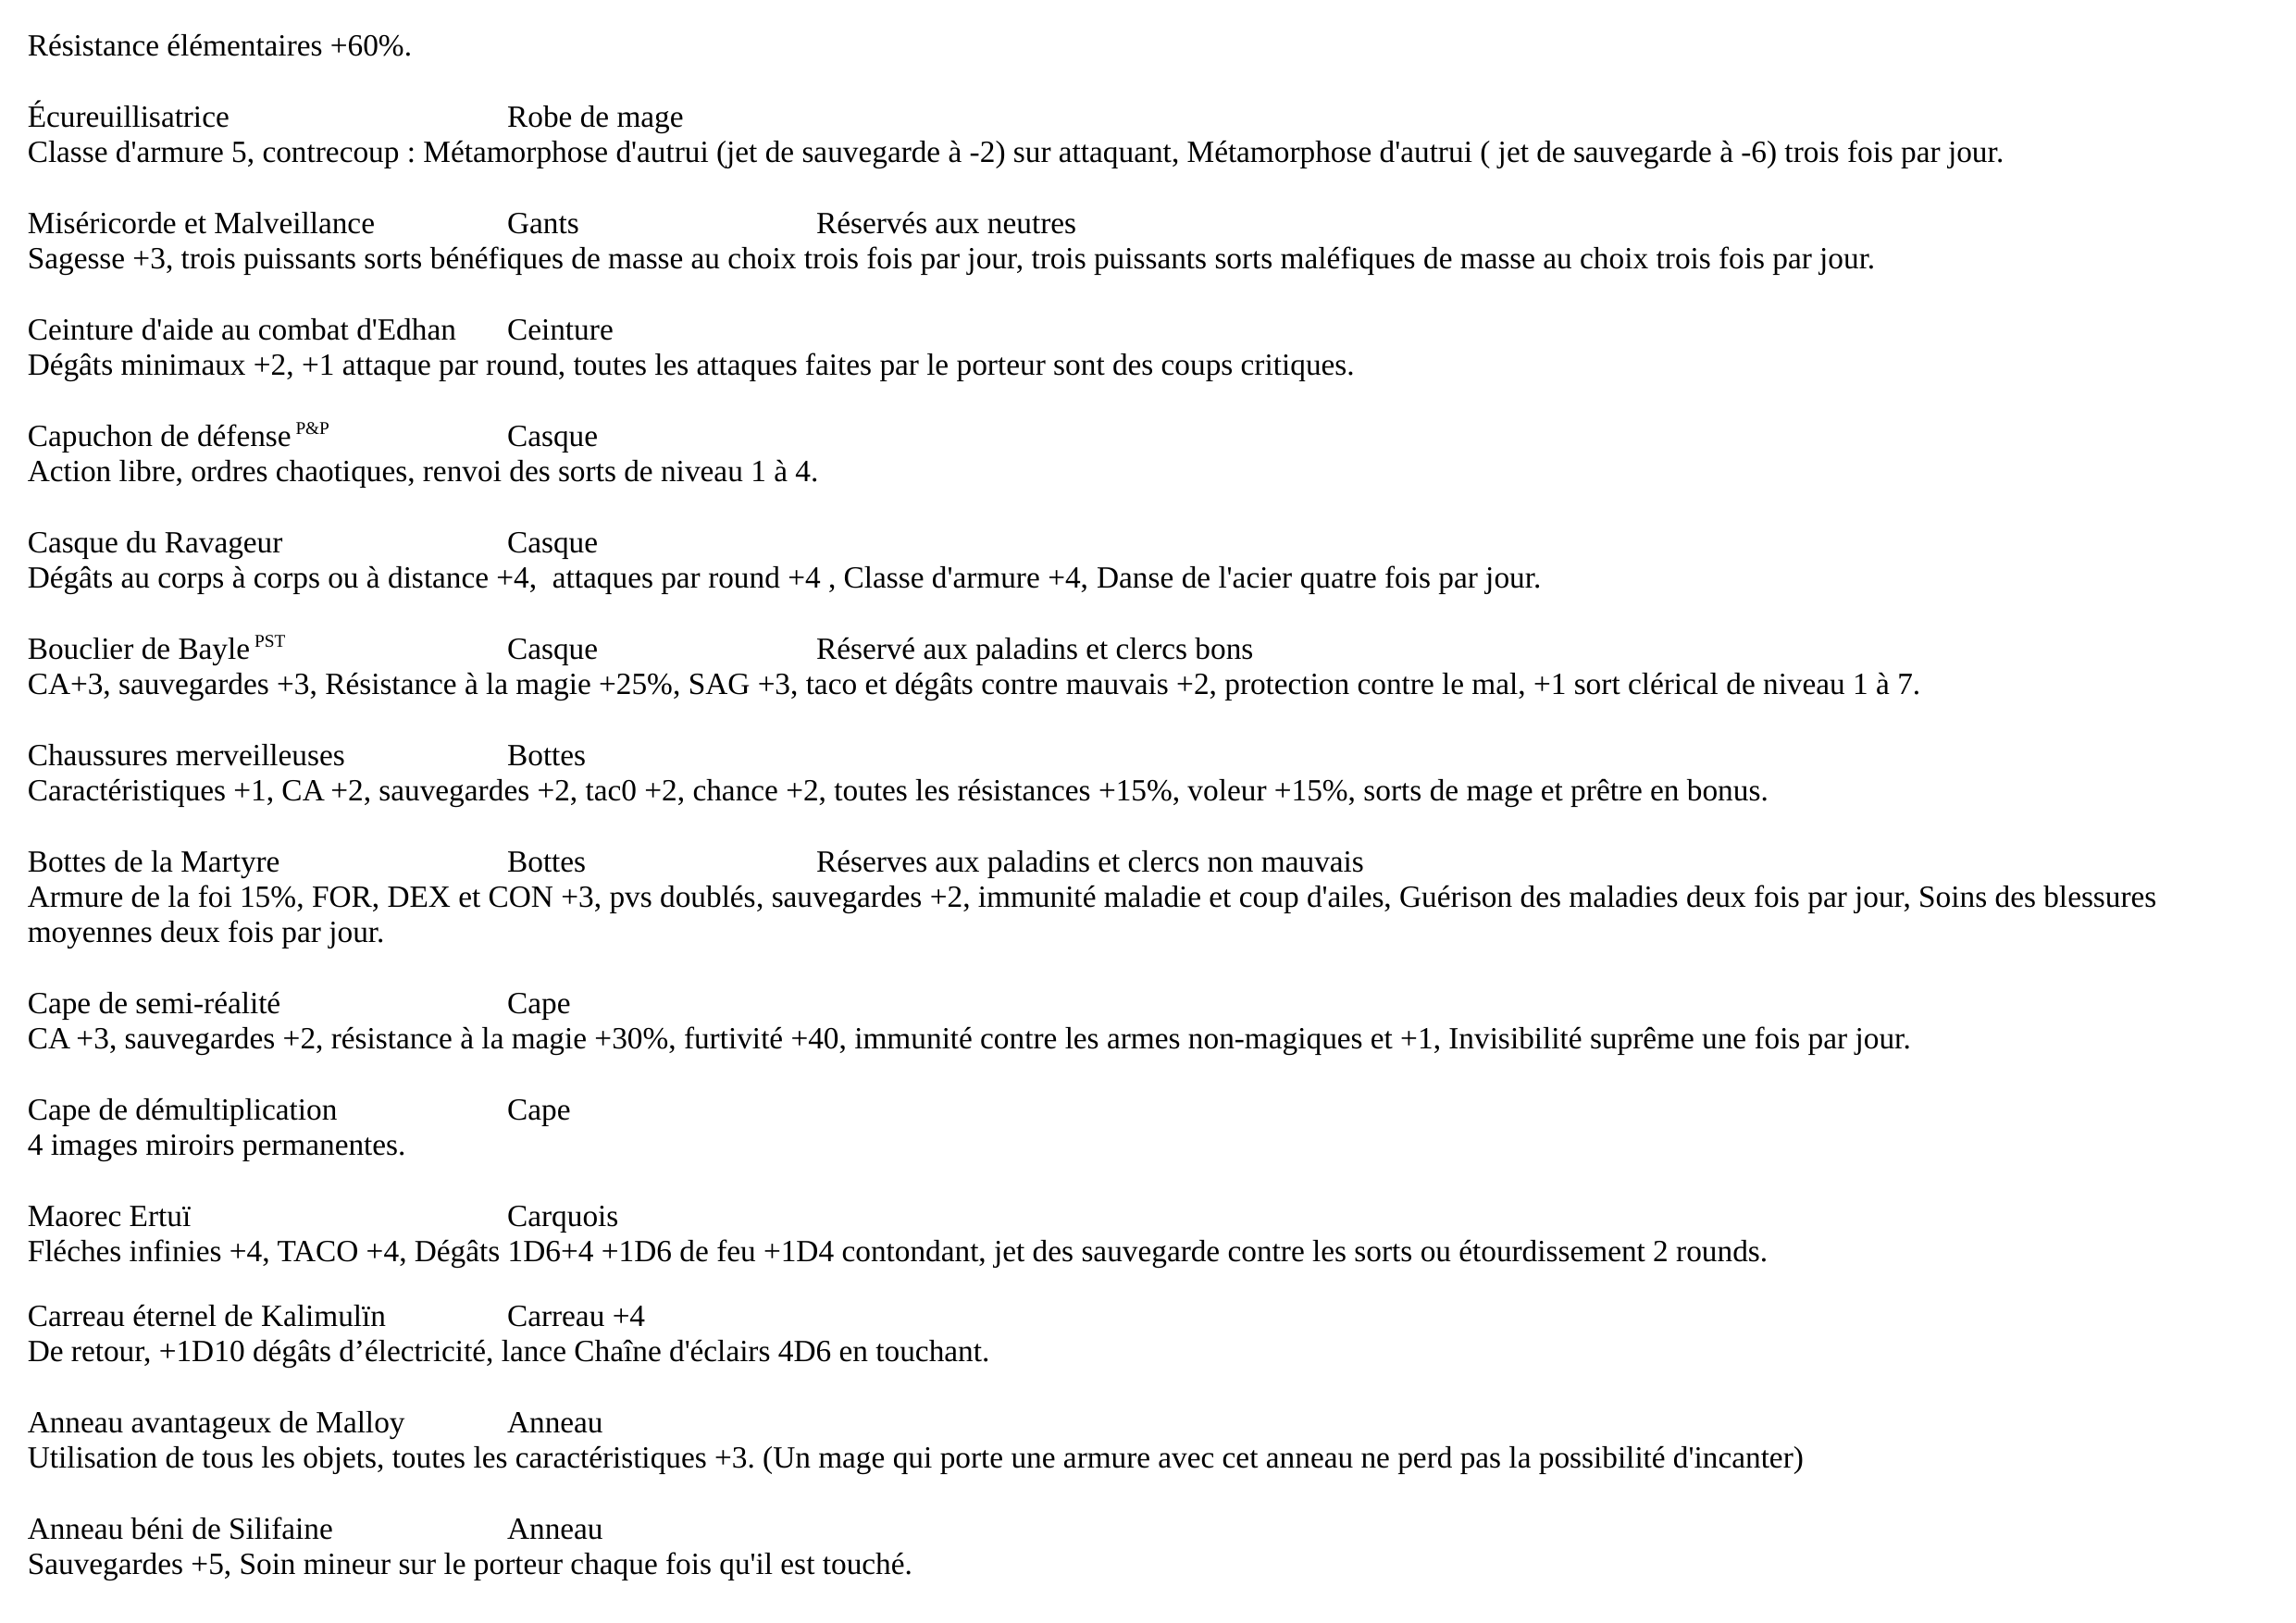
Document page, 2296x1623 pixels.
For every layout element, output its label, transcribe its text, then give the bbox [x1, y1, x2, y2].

text Casque du Ravageur Casque [27, 524, 2268, 559]
text Résistance élémentaires +60%. [27, 27, 2268, 63]
text 4 images miroirs permanentes. [27, 1127, 2268, 1162]
text Capuchon de défense P&P Casque [27, 417, 2268, 452]
text Maorec Ertuï Carquois [27, 1197, 2268, 1233]
text Anneau béni de Silifaine Anneau [27, 1510, 2268, 1546]
text Bottes de la Martyre Bottes Réserves aux paladins et clercs non mauvais [27, 843, 2268, 878]
text Écureuillisatrice Robe de mage [27, 98, 2268, 133]
text Dégâts au corps à corps ou à distance +4, attaques par round +4 , Classe d'armure +4, Danse de l'acier quatre fois par jour. [27, 559, 2268, 595]
text Carreau éternel de Kalimulïn Carreau +4 [27, 1297, 2268, 1333]
text Sagesse +3, trois puissants sorts bénéfiques de masse au choix trois fois par jour, trois puissants sorts maléfiques de masse au choix trois fois par jour. [27, 240, 2268, 276]
text Cape de semi-réalité Cape [27, 985, 2268, 1021]
text Classe d'armure 5, contrecoup : Métamorphose d'autrui (jet de sauvegarde à -2) sur attaquant, Métamorphose d'autrui ( jet de sauvegarde à -6) trois fois par jour. [27, 133, 2268, 169]
text Ceinture d'aide au combat d'Edhan Ceinture [27, 311, 2268, 346]
text Caractéristiques +1, CA +2, sauvegardes +2, tac0 +2, chance +2, toutes les résistances +15%, voleur +15%, sorts de mage et prêtre en bonus. [27, 772, 2268, 808]
text Sauvegardes +5, Soin mineur sur le porteur chaque fois qu'il est touché. [27, 1546, 2268, 1581]
text De retour, +1D10 dégâts d’électricité, lance Chaîne d'éclairs 4D6 en touchant. [27, 1333, 2268, 1369]
text Armure de la foi 15%, FOR, DEX et CON +3, pvs doublés, sauvegardes +2, immunité maladie et coup d'ailes, Guérison des maladies deux fois par jour, Soins des blessures moyennes deux fois par jour. [27, 878, 2268, 949]
text Dégâts minimaux +2, +1 attaque par round, toutes les attaques faites par le porteur sont des coups critiques. [27, 346, 2268, 382]
text CA +3, sauvegardes +2, résistance à la magie +30%, furtivité +40, immunité contre les armes non-magiques et +1, Invisibilité suprême une fois par jour. [27, 1021, 2268, 1056]
text CA+3, sauvegardes +3, Résistance à la magie +25%, SAG +3, taco et dégâts contre mauvais +2, protection contre le mal, +1 sort clérical de niveau 1 à 7. [27, 665, 2268, 701]
text Fléches infinies +4, TACO +4, Dégâts 1D6+4 +1D6 de feu +1D4 contondant, jet des sauvegarde contre les sorts ou étourdissement 2 rounds. [27, 1233, 2268, 1269]
text Utilisation de tous les objets, toutes les caractéristiques +3. (Un mage qui porte une armure avec cet anneau ne perd pas la possibilité d'incanter) [27, 1440, 2268, 1475]
text Action libre, ordres chaotiques, renvoi des sorts de niveau 1 à 4. [27, 452, 2268, 489]
text Chaussures merveilleuses Bottes [27, 737, 2268, 772]
text Bouclier de Bayle PST Casque Réservé aux paladins et clercs bons [27, 630, 2268, 665]
text Anneau avantageux de Malloy Anneau [27, 1404, 2268, 1440]
text Cape de démultiplication Cape [27, 1091, 2268, 1127]
text Miséricorde et Malveillance Gants Réservés aux neutres [27, 204, 2268, 240]
